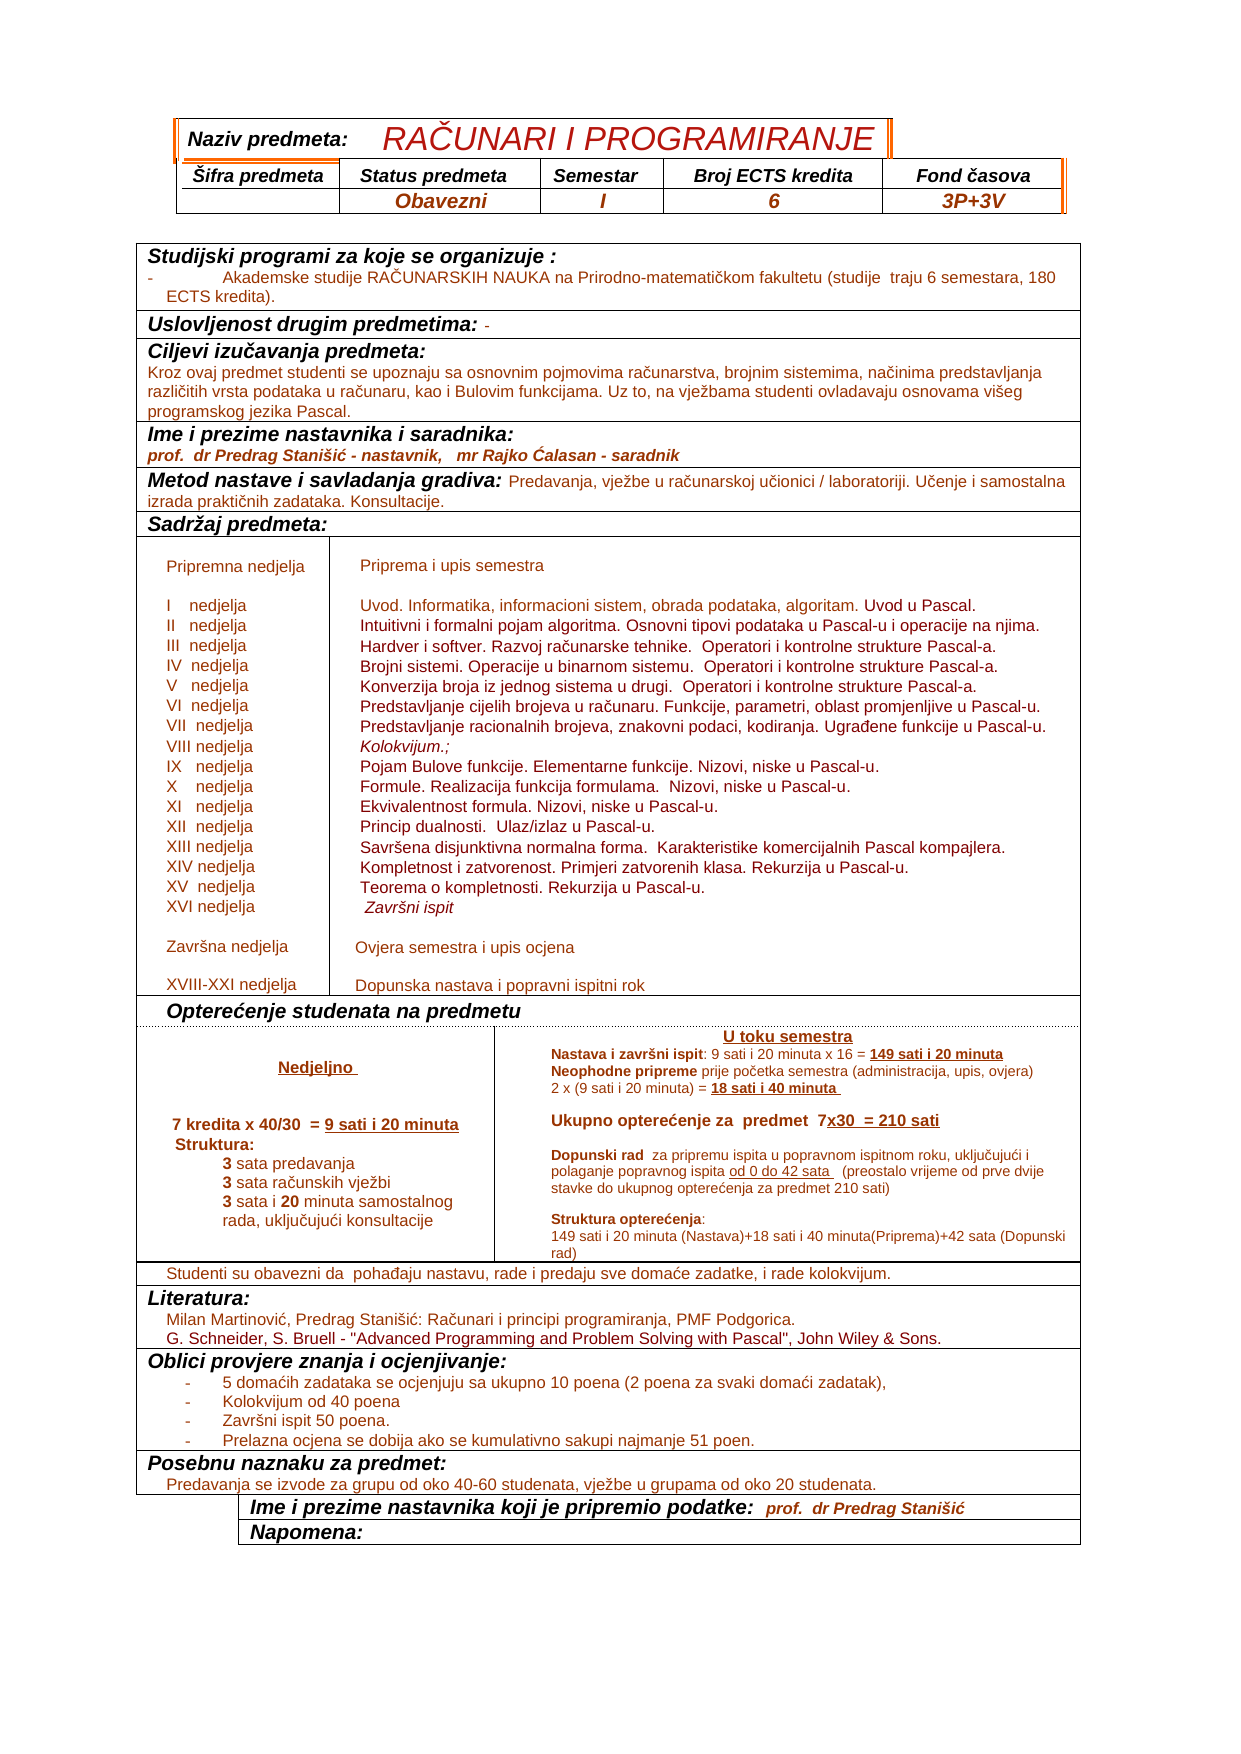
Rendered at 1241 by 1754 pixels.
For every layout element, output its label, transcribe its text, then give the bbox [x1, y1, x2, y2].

table_cell Status predmeta [340, 159, 540, 188]
table_header Studijski programi za koje se organizuje : Akademske studije RAČUNARSKIH NAUKA na Prirodno-matematičkom fakultetu (studije traju 6 semestara, 180 ECTS kredita). [137, 244, 1080, 310]
table_cell [136, 1495, 238, 1519]
table_cell Uslovljenost drugim predmetima: - [137, 311, 1080, 338]
table_cell Fond časova [883, 159, 1061, 188]
table_cell Napomena: [239, 1520, 1080, 1544]
table_cell Ime i prezime nastavnika koji je pripremio podatke: prof. dr Predrag Stanišić [239, 1495, 1080, 1519]
table_cell Ime i prezime nastavnika i saradnika: prof. dr Predrag Stanišić - nastavnik, mr Rajko Ćalasan - saradnik [137, 422, 1080, 467]
table_cell Literatura: Milan Martinović, Predrag Stanišić: Računari i principi programiranja, PMF Podgorica. G. Schneider, S. Bruell - "Advanced Programming and Problem Solving with Pascal", John Wiley & Sons. [137, 1286, 1080, 1348]
table_cell [177, 188, 339, 213]
table_header Naziv predmeta: [179, 119, 367, 158]
table_cell Sadržaj predmeta: [137, 512, 1080, 536]
table_cell Šifra predmeta [177, 158, 339, 188]
table_cell Semestar [541, 159, 663, 188]
table_cell Broj ECTS kredita [664, 159, 882, 188]
table_cell 6 [664, 189, 882, 213]
table_header [893, 118, 1064, 158]
table_header RAČUNARI I PROGRAMIRANJE [367, 119, 887, 158]
table_cell 3P+3V [883, 189, 1061, 213]
table_cell I [541, 189, 663, 213]
table_cell Posebnu naznaku za predmet: Predavanja se izvode za grupu od oko 40-60 studenata, vježbe u grupama od oko 20 studenata. [137, 1451, 1080, 1494]
table_cell [136, 1519, 238, 1544]
table_cell Nedjeljno 7 kredita x 40/30 = 9 sati i 20 minuta Struktura: 3 sata predavanja 3 sata računskih vježbi 3 sata i 20 minuta samostalnog rada, uključujući konsultacije [137, 1026, 494, 1261]
table_cell Oblici provjere znanja i ocjenjivanje: 5 domaćih zadataka se ocjenjuju sa ukupno 10 poena (2 poena za svaki domaći zadatak), Kolokvijum od 40 poena Završni ispit 50 poena. Prelazna ocjena se dobija ako se kumulativno sakupi najmanje 51 poen. [137, 1349, 1080, 1449]
table_cell Priprema i upis semestra Uvod. Informatika, informacioni sistem, obrada podataka, algoritam. Uvod u Pascal. Intuitivni i formalni pojam algoritma. Osnovni tipovi podataka u Pascal-u i operacije na njima. Hardver i softver. Razvoj računarske tehnike. Operatori i kontrolne strukture Pascal-a. Brojni sistemi. Operacije u binarnom sistemu. Operatori i kontrolne strukture Pascal-a. Konverzija broja iz jednog sistema u drugi. Operatori i kontrolne strukture Pascal-a. Predstavljanje cijelih brojeva u računaru. Funkcije, parametri, oblast promjenljive u Pascal-u. Predstavljanje racionalnih brojeva, znakovni podaci, kodiranja. Ugrađene funkcije u Pascal-u. Kolokvijum.; Pojam Bulove funkcije. Elementarne funkcije. Nizovi, niske u Pascal-u. Formule. Realizacija funkcija formulama. Nizovi, niske u Pascal-u. Ekvivalentnost formula. Nizovi, niske u Pascal-u. Princip dualnosti. Ulaz/izlaz u Pascal-u. Savršena disjunktivna normalna forma. Karakteristike komercijalnih Pascal kompajlera. Kompletnost i zatvorenost. Primjeri zatvorenih klasa. Rekurzija u Pascal-u. Teorema o kompletnosti. Rekurzija u Pascal-u. Završni ispit Ovjera semestra i upis ocjena Dopunska nastava i popravni ispitni rok [330, 537, 1080, 995]
table_cell Obavezni [340, 189, 540, 213]
table_cell Opterećenje studenata na predmetu [137, 996, 1080, 1026]
table_cell Studenti su obavezni da pohađaju nastavu, rade i predaju sve domaće zadatke, i rade kolokvijum. [137, 1263, 1080, 1284]
table_cell Metod nastave i savladanja gradiva: Predavanja, vježbe u računarskoj učionici / laboratoriji. Učenje i samostalna izrada praktičnih zadataka. Konsultacije. [137, 468, 1080, 511]
table_cell U toku semestra Nastava i završni ispit: 9 sati i 20 minuta x 16 = 149 sati i 20 minuta Neophodne pripreme prije početka semestra (administracija, upis, ovjera) 2 x (9 sati i 20 minuta) = 18 sati i 40 minuta Ukupno opterećenje za predmet 7x30 = 210 sati Dopunski rad za pripremu ispita u popravnom ispitnom roku, uključujući i polaganje popravnog ispita od 0 do 42 sata (preostalo vrijeme od prve dvije stavke do ukupnog opterećenja za predmet 210 sati) Struktura opterećenja: 149 sati i 20 minuta (Nastava)+18 sati i 40 minuta(Priprema)+42 sata (Dopunski rad) [495, 1026, 1080, 1261]
table_cell Pripremna nedjelja I nedjelja II nedjelja III nedjelja IV nedjelja V nedjelja VI nedjelja VII nedjelja VIII nedjelja IX nedjelja X nedjelja XI nedjelja XII nedjelja XIII nedjelja XIV nedjelja XV nedjelja XVI nedjelja Završna nedjelja XVIII-XXI nedjelja [137, 537, 329, 995]
table_cell Ciljevi izučavanja predmeta: Kroz ovaj predmet studenti se upoznaju sa osnovnim pojmovima računarstva, brojnim sistemima, načinima predstavljanja različitih vrsta podataka u računaru, kao i Bulovim funkcijama. Uz to, na vježbama studenti ovladavaju osnovama višeg programskog jezika Pascal. [137, 339, 1080, 421]
